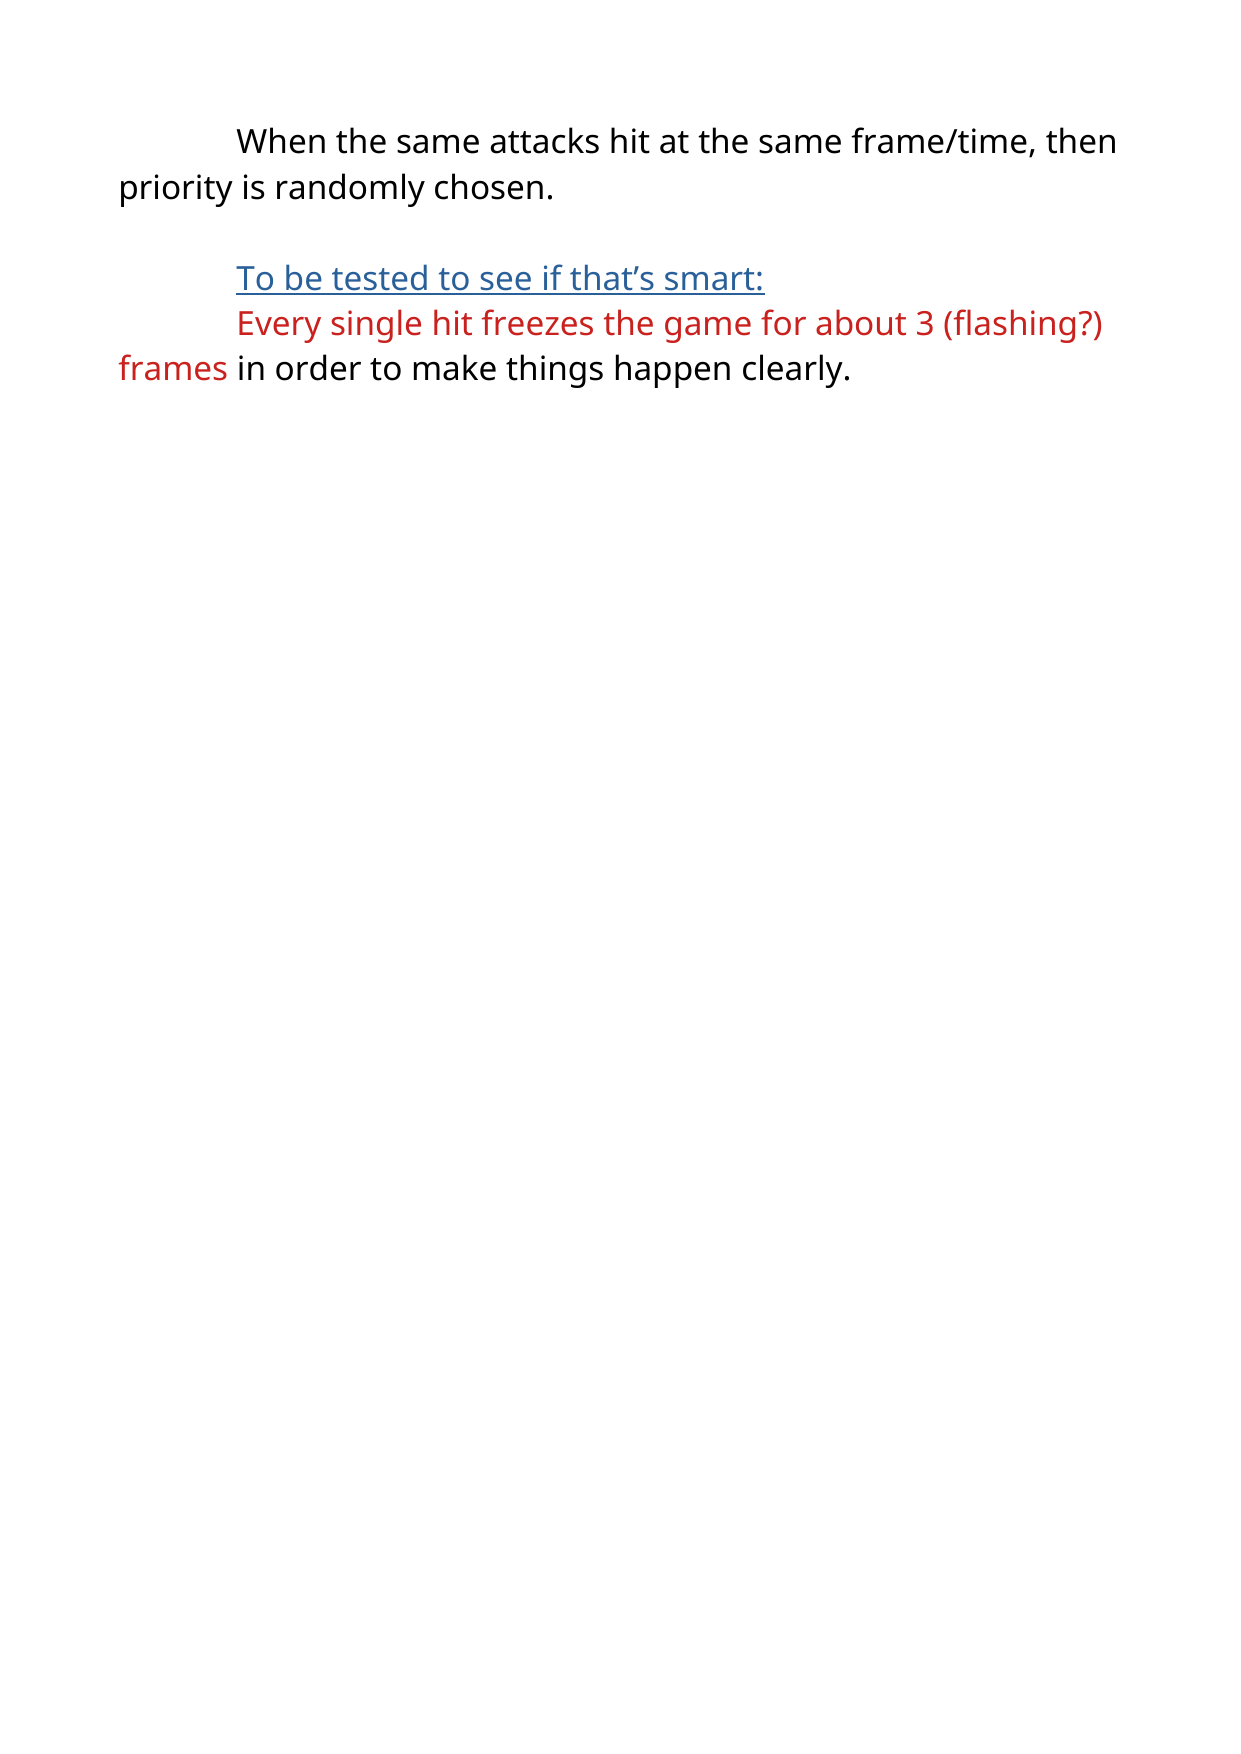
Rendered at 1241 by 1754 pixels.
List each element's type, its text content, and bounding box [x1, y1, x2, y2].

text To be tested to see if that’s smart: [118, 254, 1122, 300]
text Every single hit freezes the game for about 3 (flashing?) frames in order to make things happen clearly. [118, 300, 1122, 391]
text When the same attacks hit at the same frame/time, then priority is randomly chosen. [118, 118, 1122, 209]
